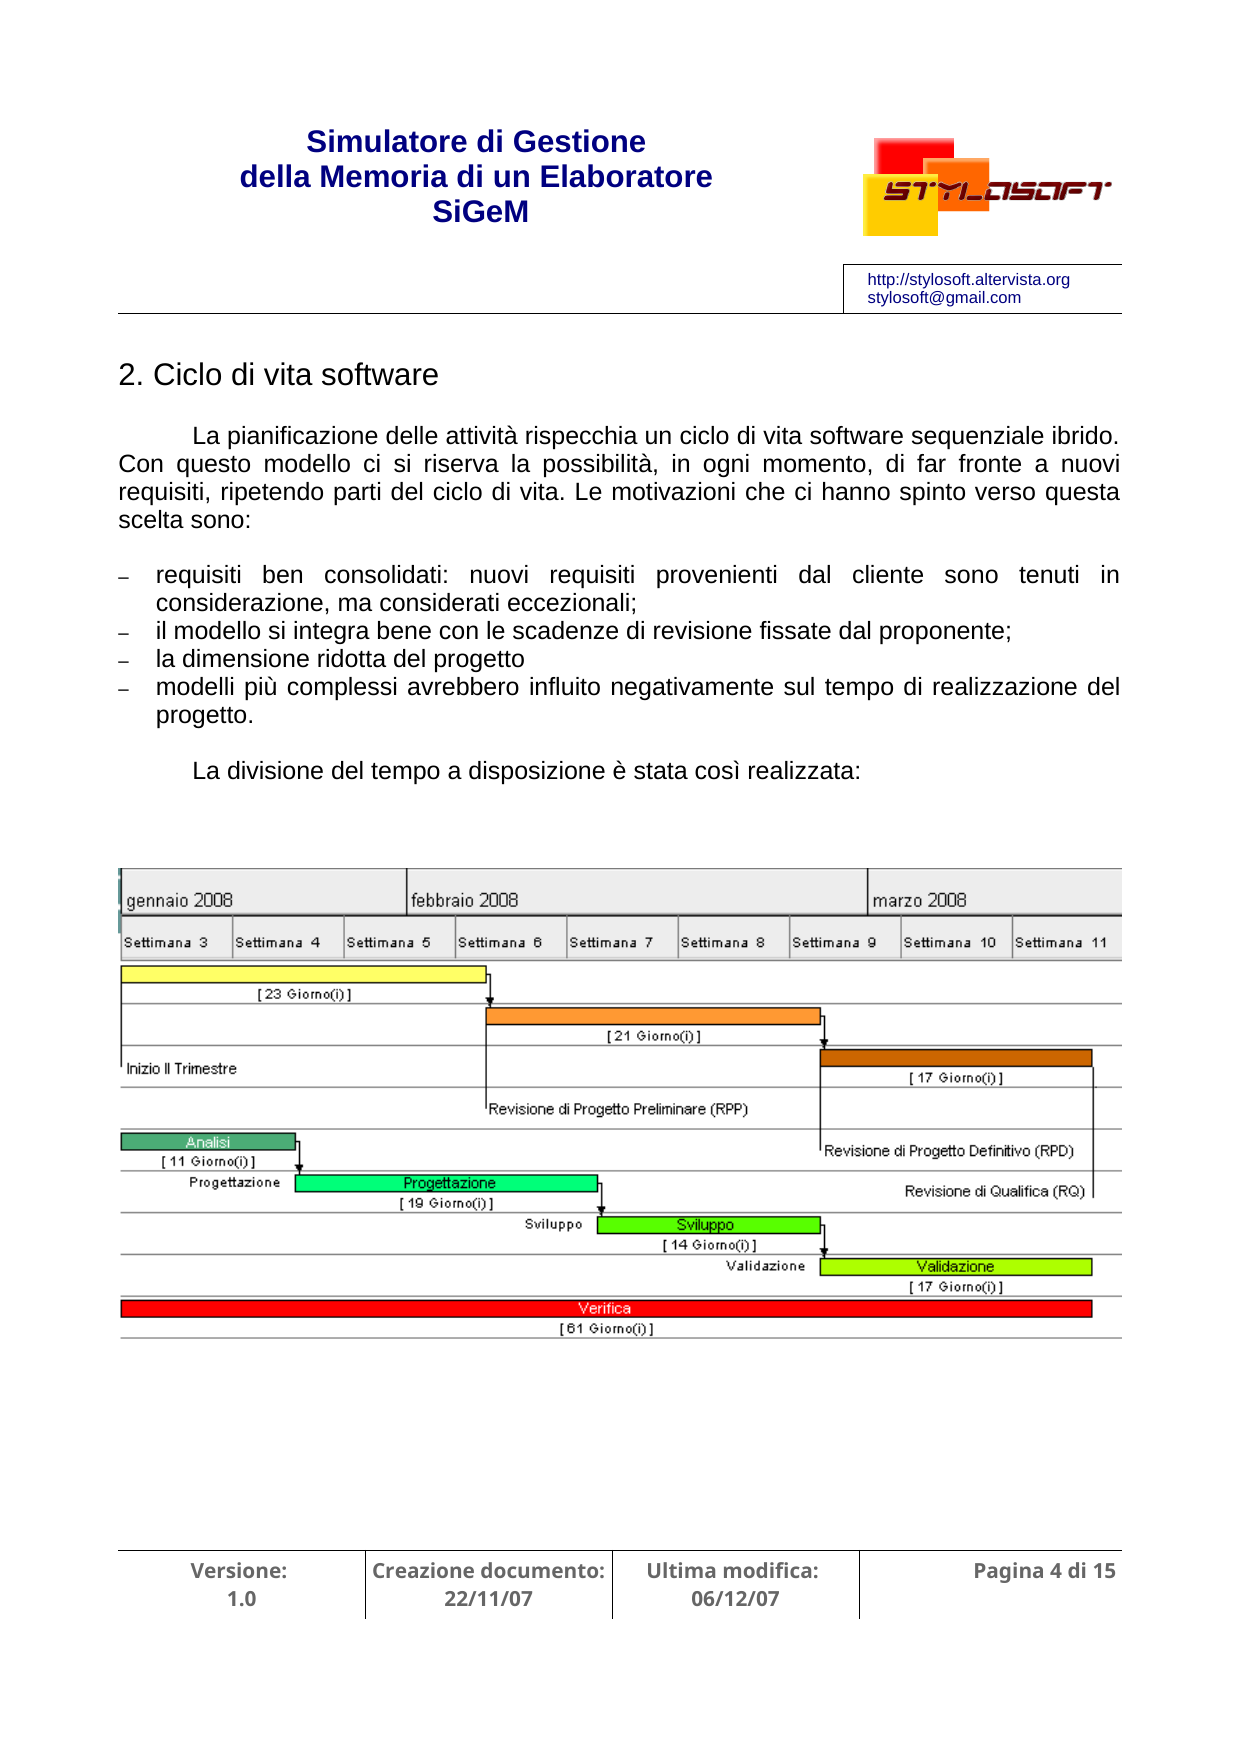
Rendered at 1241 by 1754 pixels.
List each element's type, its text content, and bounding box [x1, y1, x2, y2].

text La divisione del tempo a disposizione è stata così realizzata: [118, 757, 1122, 785]
picture [848, 123, 1117, 247]
list modelli più complessi avrebbero influito negativamente sul tempo di realizzazione del progetto. [118, 673, 1122, 729]
list il modello si integra bene con le scadenze di revisione fissate dal proponente; [118, 617, 1122, 645]
list requisiti ben consolidati: nuovi requisiti provenienti dal cliente sono tenuti in considerazione, ma considerati eccezionali; [118, 561, 1122, 617]
text 2. Ciclo di vita software [118, 357, 1122, 391]
list la dimensione ridotta del progetto [118, 645, 1122, 673]
text La pianificazione delle attività rispecchia un ciclo di vita software sequenziale ibrido. Con questo modello ci si riserva la possibilità, in ogni momento, di far fronte a nuovi requisiti, ripetendo parti del ciclo di vita. Le motivazioni che ci hanno spinto verso questa scelta sono: [118, 422, 1122, 533]
picture [118, 868, 1122, 1403]
